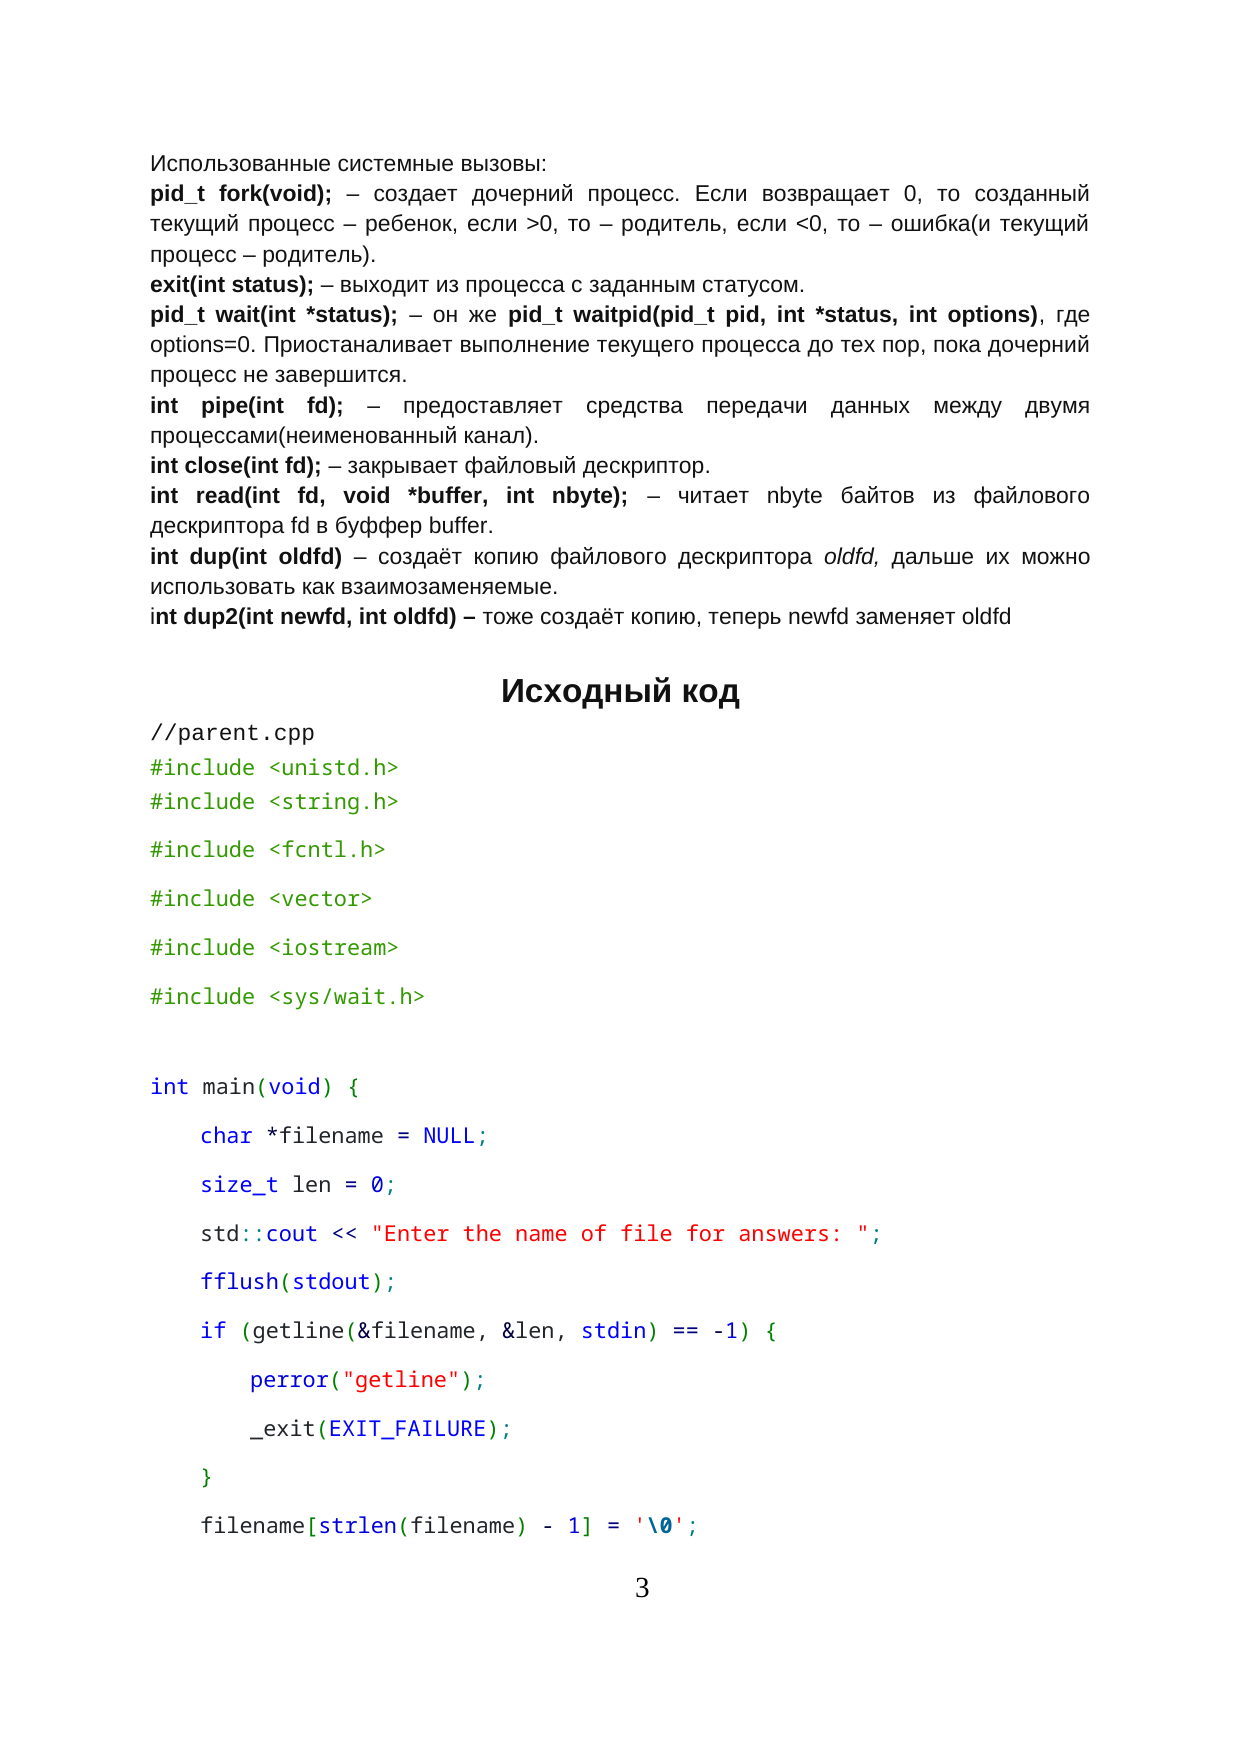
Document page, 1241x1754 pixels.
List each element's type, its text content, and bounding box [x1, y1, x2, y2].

subtitle Исходный код [150, 671, 1091, 709]
text #include <vector> [150, 883, 1091, 913]
text int dup2(int newfd, int oldfd) – тоже создаёт копию, теперь newfd заменяет oldfd [150, 603, 1091, 629]
text #include <unistd.h> [150, 752, 1091, 781]
text int pipe(int fd); – предоставляет средства передачи данных между двумя процессами(неименованный канал). [150, 392, 1091, 448]
text std::cout << "Enter the name of file for answers: "; [150, 1217, 1091, 1247]
text perror("getline"); [150, 1364, 1091, 1393]
text pid_t fork(void); – создает дочерний процесс. Если возвращает 0, то созданный текущий процесс – ребенок, если >0, то – родитель, если <0, то – ошибка(и текущий процесс – родитель). [150, 180, 1091, 267]
text exit(int status); – выходит из процесса с заданным статусом. [150, 271, 1091, 297]
text #include <string.h> [150, 786, 1091, 816]
text int read(int fd, void *buffer, int nbyte); – читает nbyte байтов из файлового дескриптора fd в буффер buffer. [150, 482, 1091, 539]
text char *filename = NULL; [150, 1120, 1091, 1150]
text fflush(stdout); [150, 1266, 1091, 1296]
text _exit(EXIT_FAILURE); [150, 1412, 1091, 1442]
text int main(void) { [150, 1071, 1091, 1101]
text int dup(int oldfd) – создаёт копию файлового дескриптора oldfd, дальше их можно использовать как взаимозаменяемые. [150, 543, 1091, 599]
text pid_t wait(int *status); – он же pid_t waitpid(pid_t pid, int *status, int options), где options=0. Приостаналивает выполнение текущего процесса до тех пор, пока дочерний процесс не завершится. [150, 301, 1091, 388]
text if (getline(&filename, &len, stdin) == -1) { [150, 1315, 1091, 1345]
text #include <sys/wait.h> [150, 981, 1091, 1011]
text #include <iostream> [150, 932, 1091, 962]
text //parent.cpp [150, 722, 1091, 748]
text } [150, 1461, 1091, 1491]
text int close(int fd); – закрывает файловый дескриптор. [150, 452, 1091, 478]
text filename[strlen(filename) - 1] = '\0'; [150, 1510, 1091, 1540]
text #include <fcntl.h> [150, 834, 1091, 864]
text size_t len = 0; [150, 1169, 1091, 1198]
text Использованные системные вызовы: [150, 150, 1091, 176]
